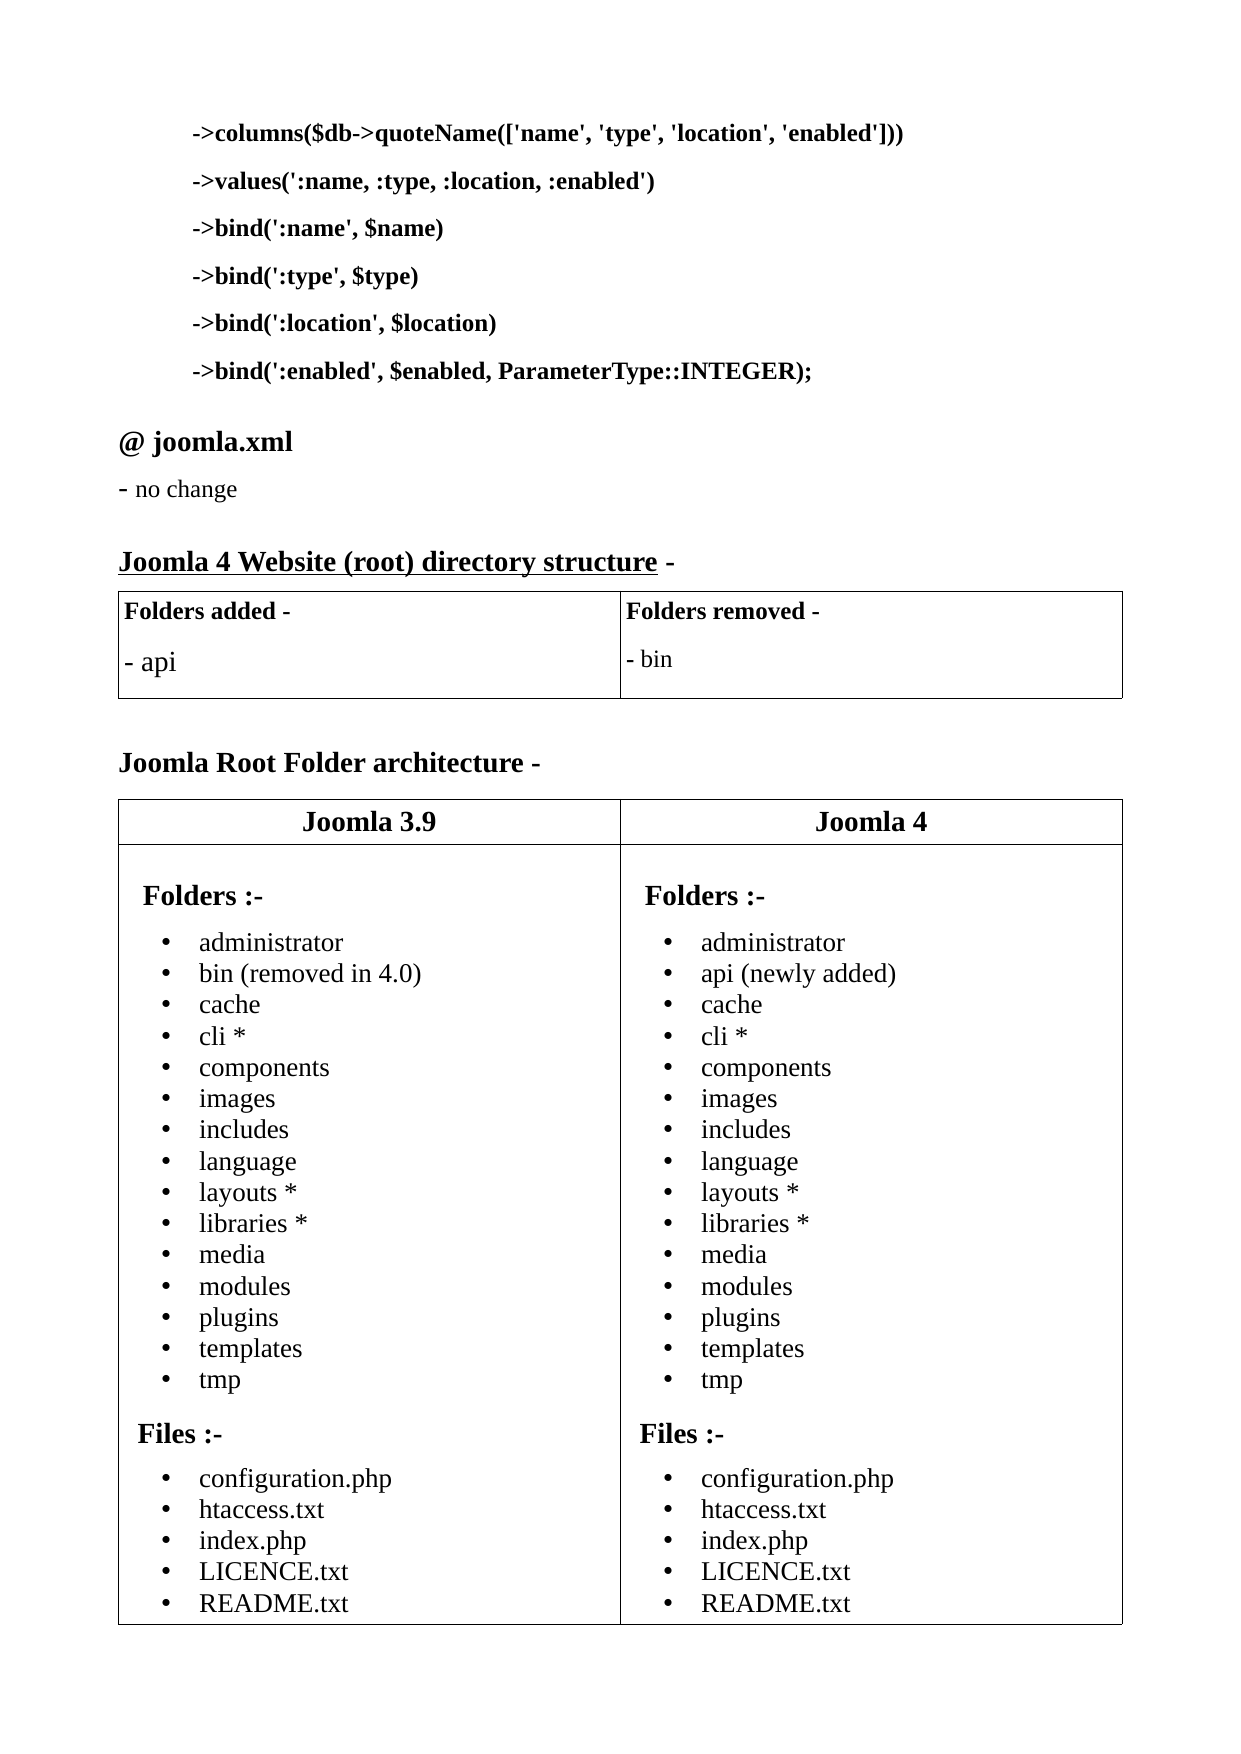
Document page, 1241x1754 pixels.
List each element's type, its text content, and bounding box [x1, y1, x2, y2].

table_header Joomla 4 [621, 800, 1122, 844]
text ->bind(':location', $location) [118, 308, 1122, 337]
text Joomla Root Folder architecture - [118, 746, 1122, 779]
text - no change [118, 471, 1122, 504]
subtitle @ joomla.xml [118, 424, 1122, 458]
table_cell Folders :- administrator bin (removed in 4.0) cache cli * components images includes language layouts * libraries * media modules plugins templates tmp Files :- configuration.php htaccess.txt index.php LICENCE.txt README.txt robots.txt web.config.txt [119, 845, 620, 1624]
text ->bind(':type', $type) [118, 261, 1122, 290]
text ->values(':name, :type, :location, :enabled') [118, 166, 1122, 194]
text ->bind(':enabled', $enabled, ParameterType::INTEGER); [118, 356, 1122, 385]
table_cell Folders :- administrator api (newly added) cache cli * components images includes language layouts * libraries * media modules plugins templates tmp Files :- configuration.php htaccess.txt index.php LICENCE.txt README.txt robots.txt web.config.txt [621, 845, 1122, 1624]
subtitle Joomla 4 Website (root) directory structure - [118, 544, 1122, 578]
text ->columns($db->quoteName(['name', 'type', 'location', 'enabled'])) [118, 118, 1122, 147]
table_header Joomla 3.9 [119, 800, 620, 844]
table_header Folders added - - api [119, 592, 620, 698]
table_header Folders removed - - bin [621, 592, 1122, 698]
text ->bind(':name', $name) [118, 213, 1122, 242]
